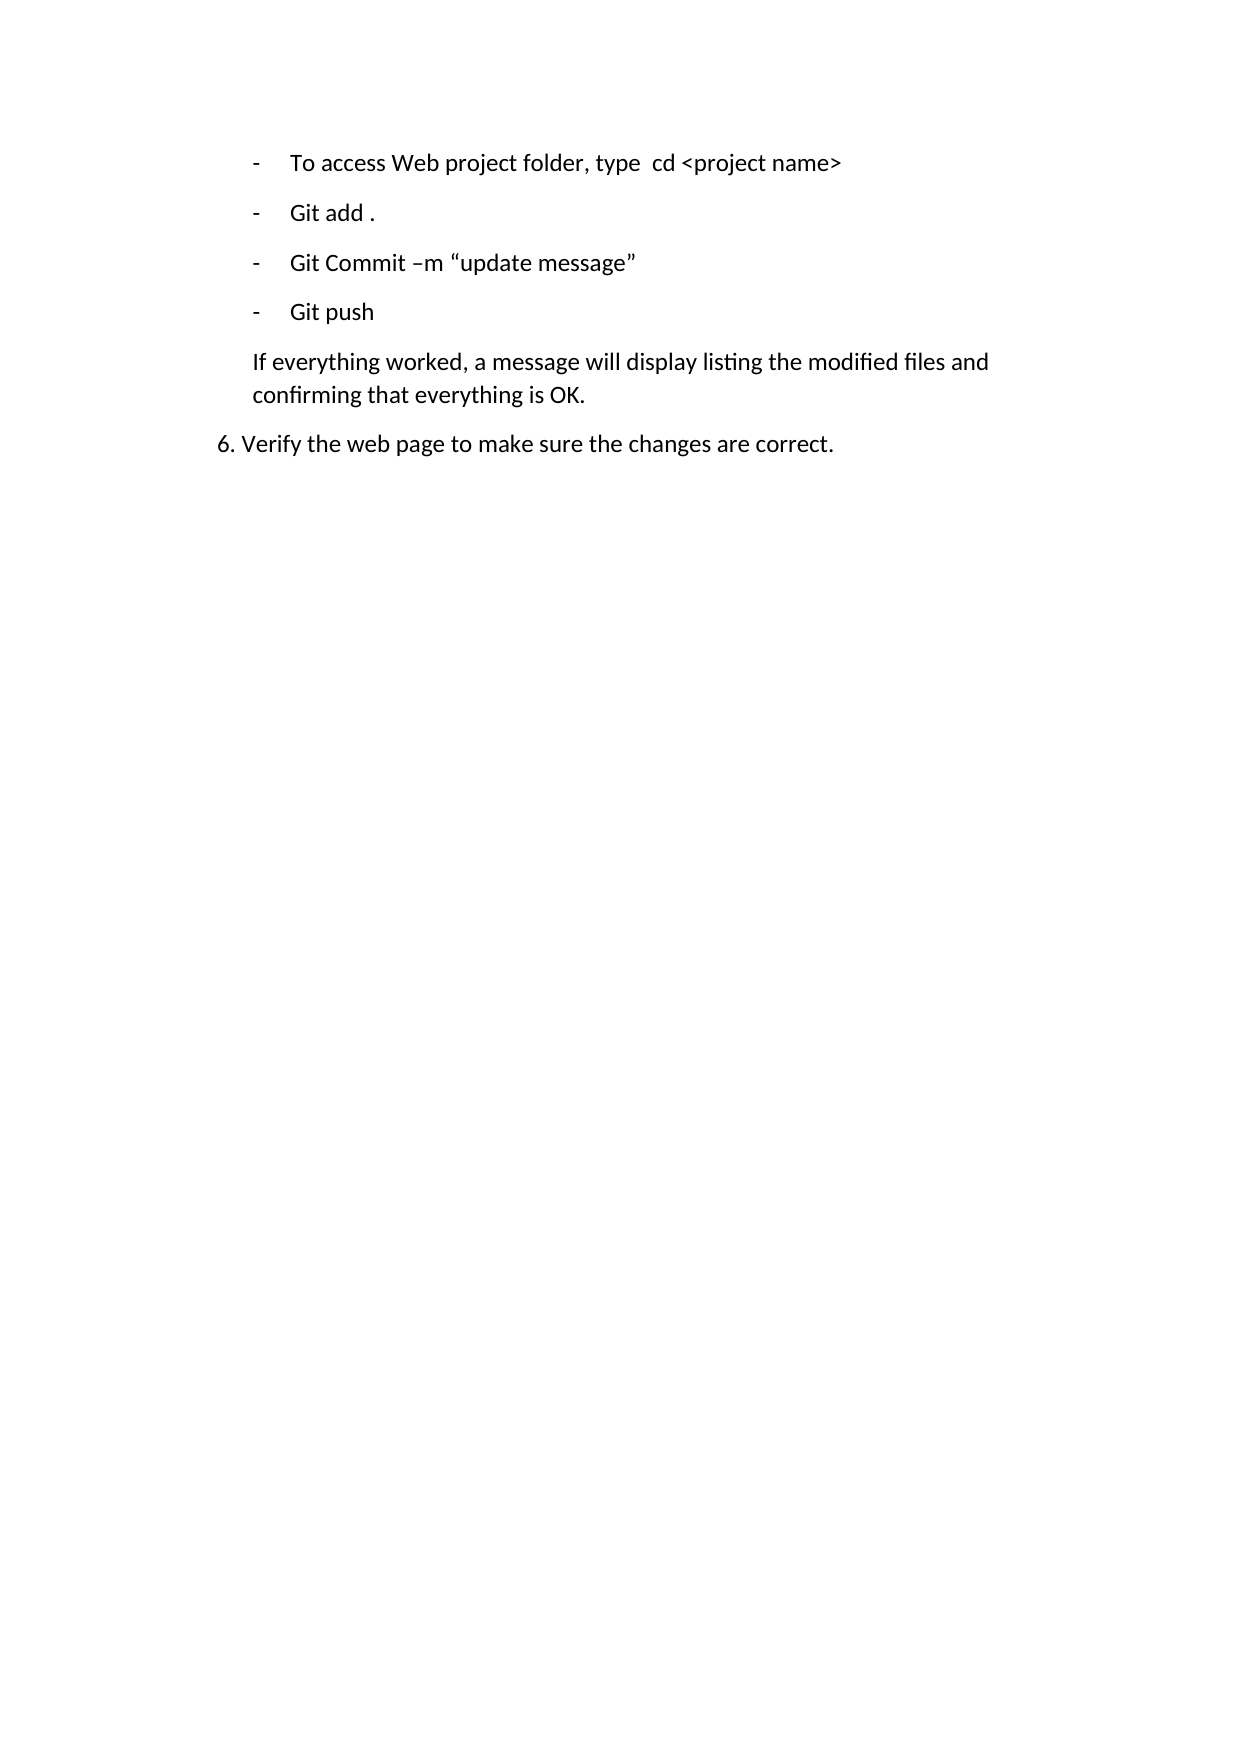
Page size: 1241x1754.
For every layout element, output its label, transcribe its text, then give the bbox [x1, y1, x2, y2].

list Git push [252, 296, 1063, 327]
list Git Commit –m “update message” [252, 247, 1063, 277]
text 6. Verify the web page to make sure the changes are correct. [177, 428, 1063, 459]
text If everything worked, a message will display listing the modified files and confirming that everything is OK. [252, 346, 1063, 409]
list Git add . [252, 197, 1063, 228]
list To access Web project folder, type cd <project name> [252, 148, 1063, 178]
